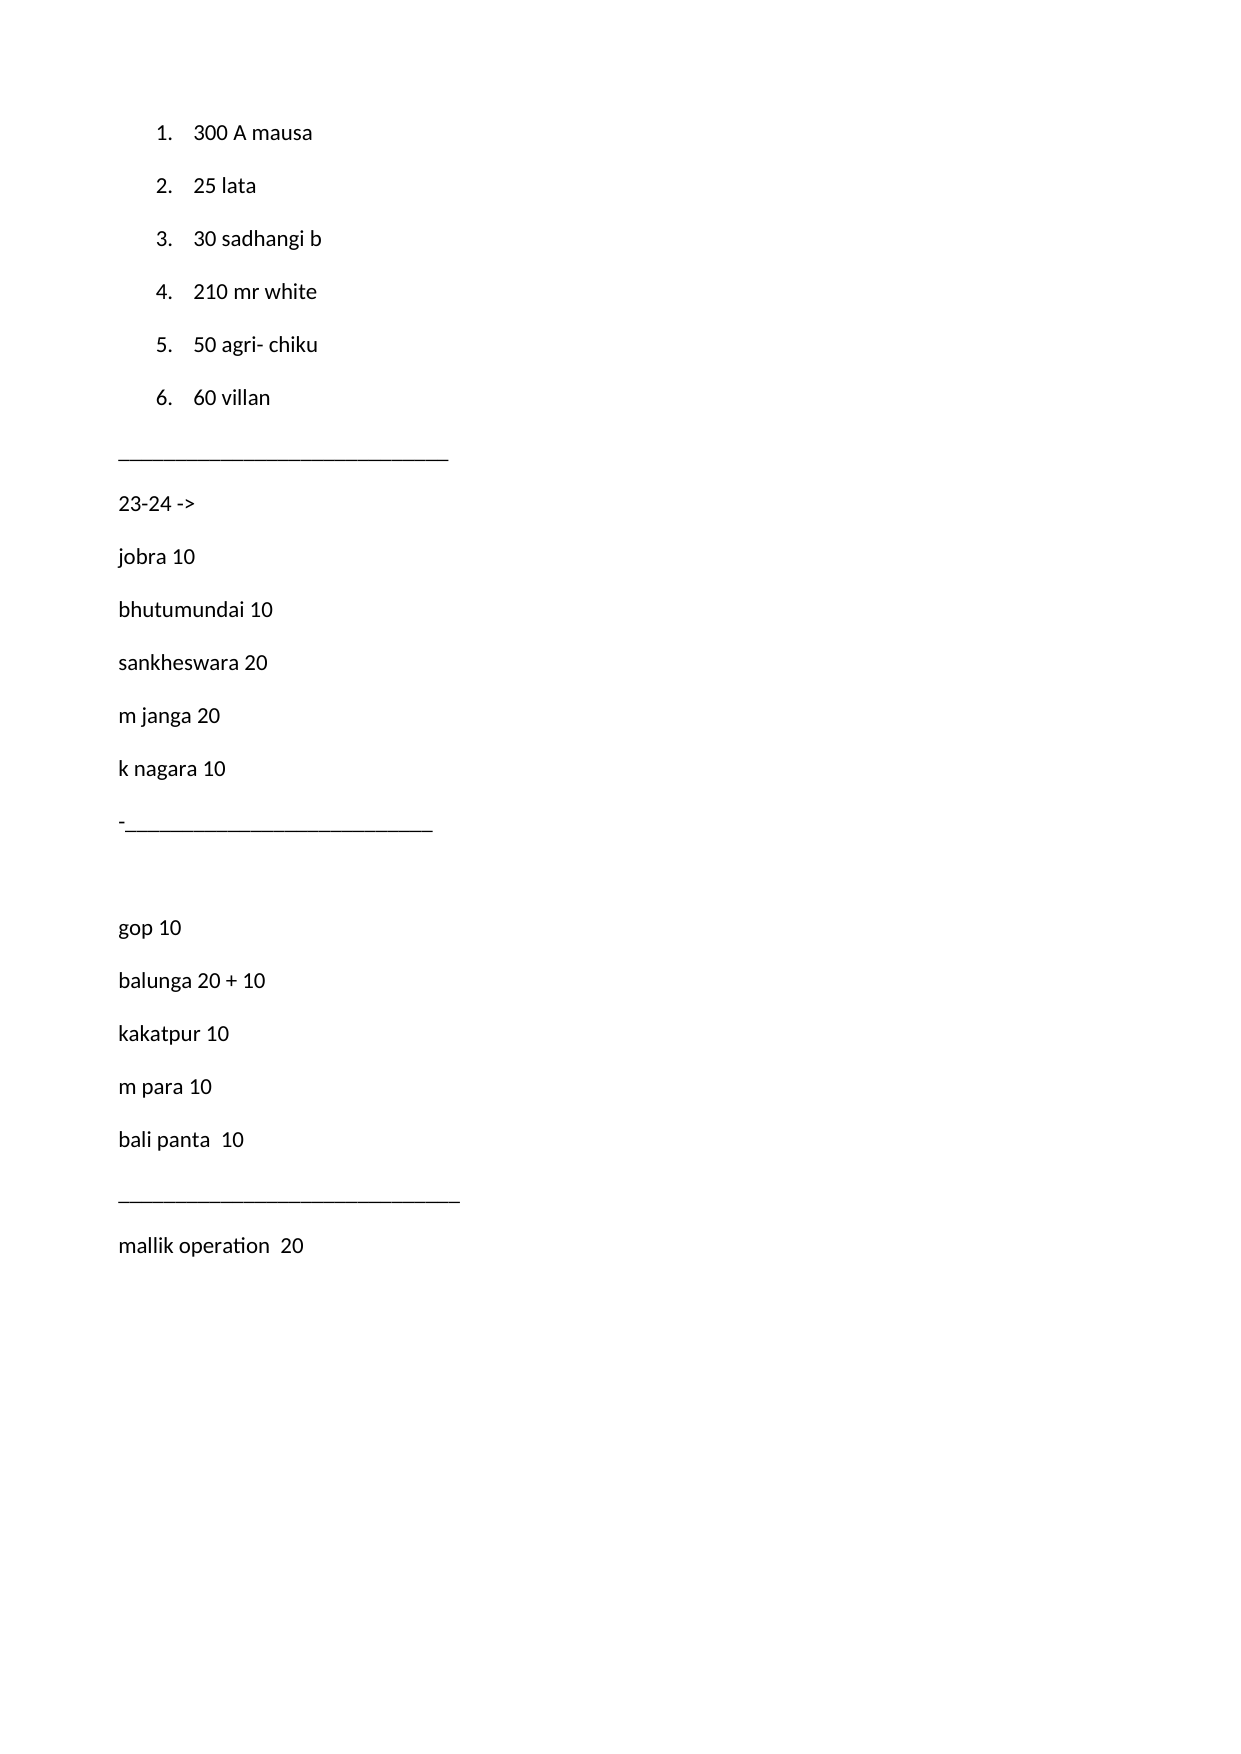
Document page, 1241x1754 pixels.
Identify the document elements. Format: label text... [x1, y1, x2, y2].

list 300 A mausa [156, 118, 1122, 146]
text k nagara 10 [118, 754, 1122, 782]
text 23-24 -> [118, 489, 1122, 517]
text balunga 20 + 10 [118, 966, 1122, 994]
list 30 sadhangi b [156, 224, 1122, 252]
text jobra 10 [118, 542, 1122, 570]
text ______________________________ [118, 1178, 1122, 1207]
text gop 10 [118, 913, 1122, 941]
text m para 10 [118, 1072, 1122, 1101]
text m janga 20 [118, 701, 1122, 729]
text sankheswara 20 [118, 648, 1122, 676]
text _____________________________ [118, 436, 1122, 464]
text mallik operation 20 [118, 1232, 1122, 1259]
text bhutumundai 10 [118, 595, 1122, 623]
list 25 lata [156, 171, 1122, 199]
list 60 villan [156, 383, 1122, 411]
text kakatpur 10 [118, 1019, 1122, 1047]
list 50 agri- chiku [156, 330, 1122, 358]
text -___________________________ [118, 807, 1122, 835]
text bali panta 10 [118, 1126, 1122, 1153]
list 210 mr white [156, 277, 1122, 305]
